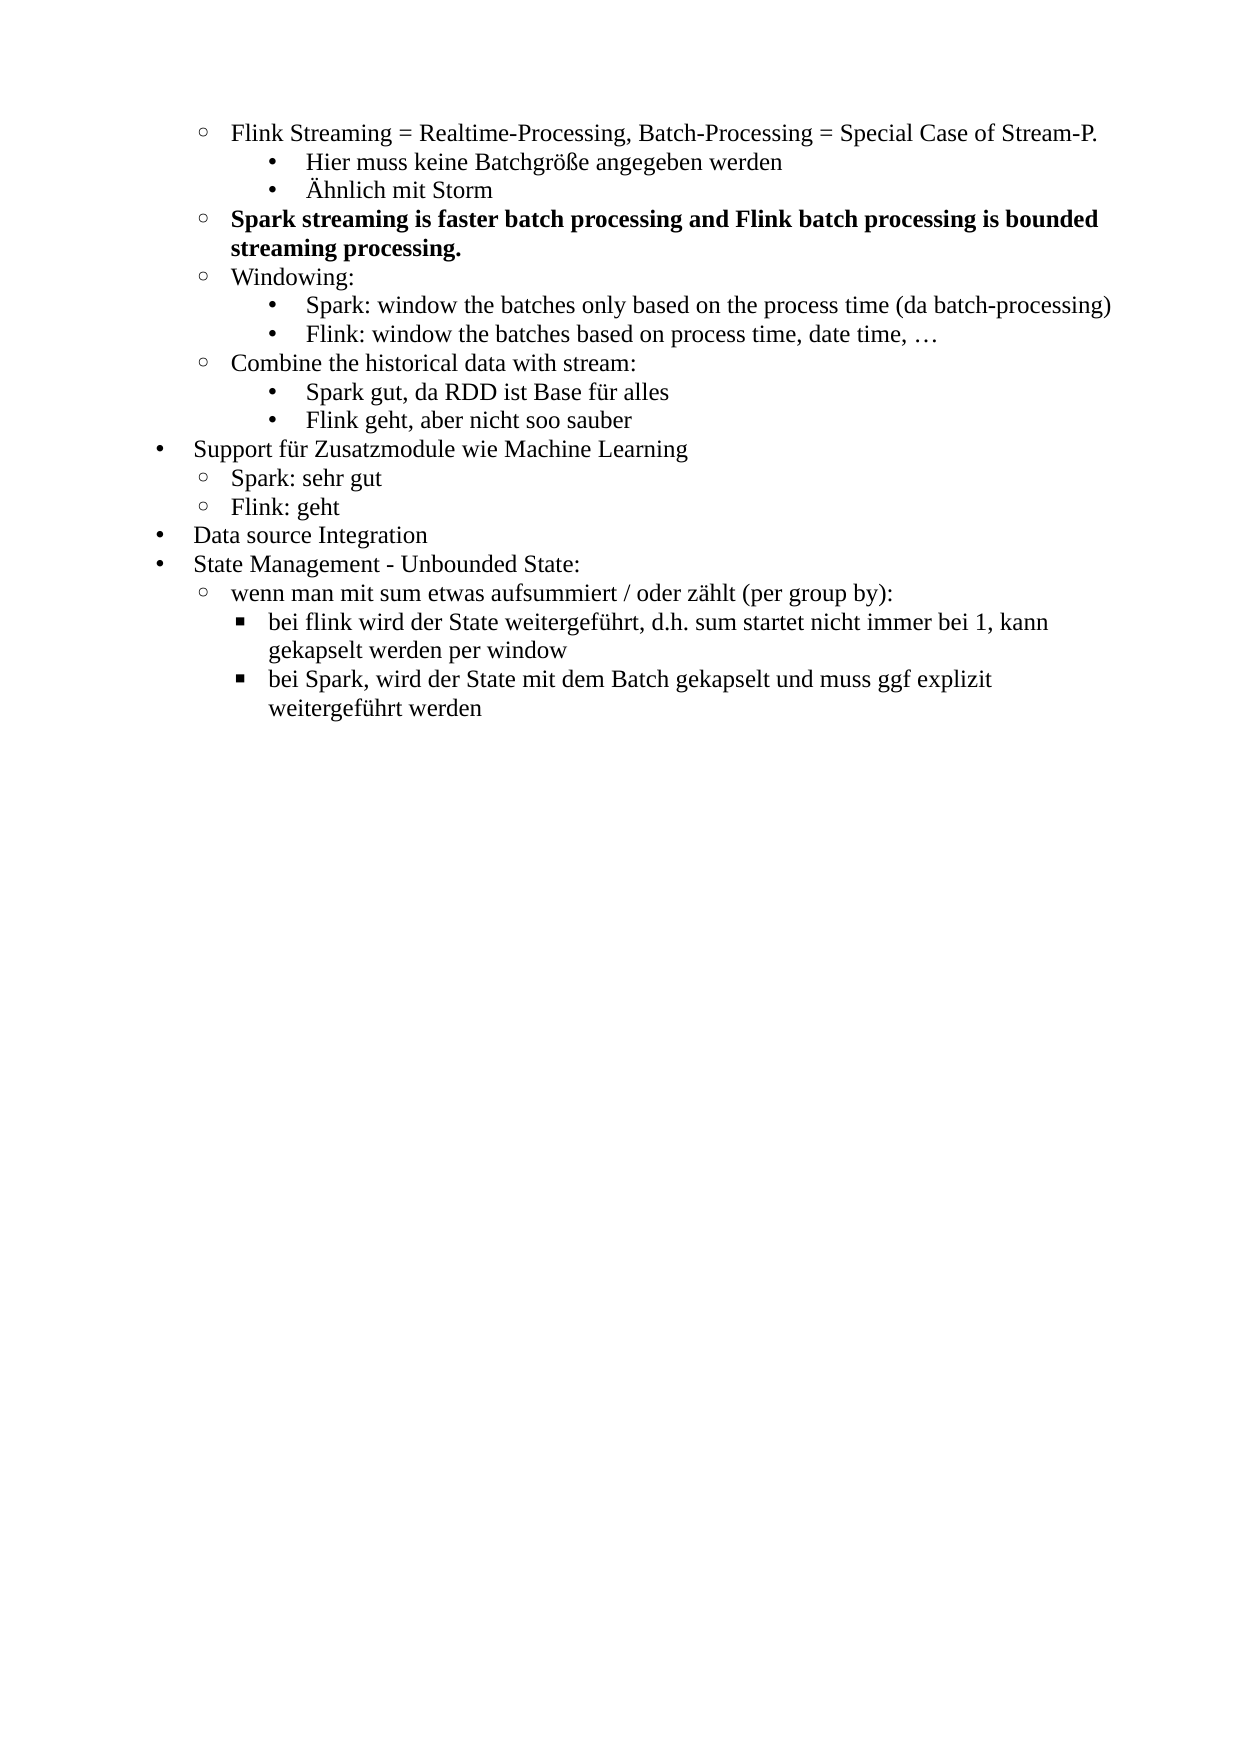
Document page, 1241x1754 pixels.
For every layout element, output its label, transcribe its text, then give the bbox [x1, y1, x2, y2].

list Combine the historical data with stream: [193, 348, 1122, 377]
list Ähnlich mit Storm [268, 176, 1122, 204]
list State Management - Unbounded State: [156, 549, 1122, 578]
list Flink: geht [193, 492, 1122, 521]
list Windowing: [193, 262, 1122, 291]
list Flink: window the batches based on process time, date time, … [268, 319, 1122, 348]
list Flink Streaming = Realtime-Processing, Batch-Processing = Special Case of Stream-P. [193, 118, 1122, 147]
list Support für Zusatzmodule wie Machine Learning [156, 434, 1122, 463]
list Spark gut, da RDD ist Base für alles [268, 377, 1122, 406]
list Spark streaming is faster batch processing and Flink batch processing is bounded streaming processing. [193, 204, 1122, 262]
list bei Spark, wird der State mit dem Batch gekapselt und muss ggf explizit weitergeführt werden [231, 664, 1122, 722]
list Spark: sehr gut [193, 463, 1122, 492]
list Flink geht, aber nicht soo sauber [268, 406, 1122, 434]
list bei flink wird der State weitergeführt, d.h. sum startet nicht immer bei 1, kann gekapselt werden per window [231, 607, 1122, 664]
list Hier muss keine Batchgröße angegeben werden [268, 147, 1122, 176]
list Spark: window the batches only based on the process time (da batch-processing) [268, 291, 1122, 319]
list wenn man mit sum etwas aufsummiert / oder zählt (per group by): [193, 578, 1122, 607]
list Data source Integration [156, 521, 1122, 549]
